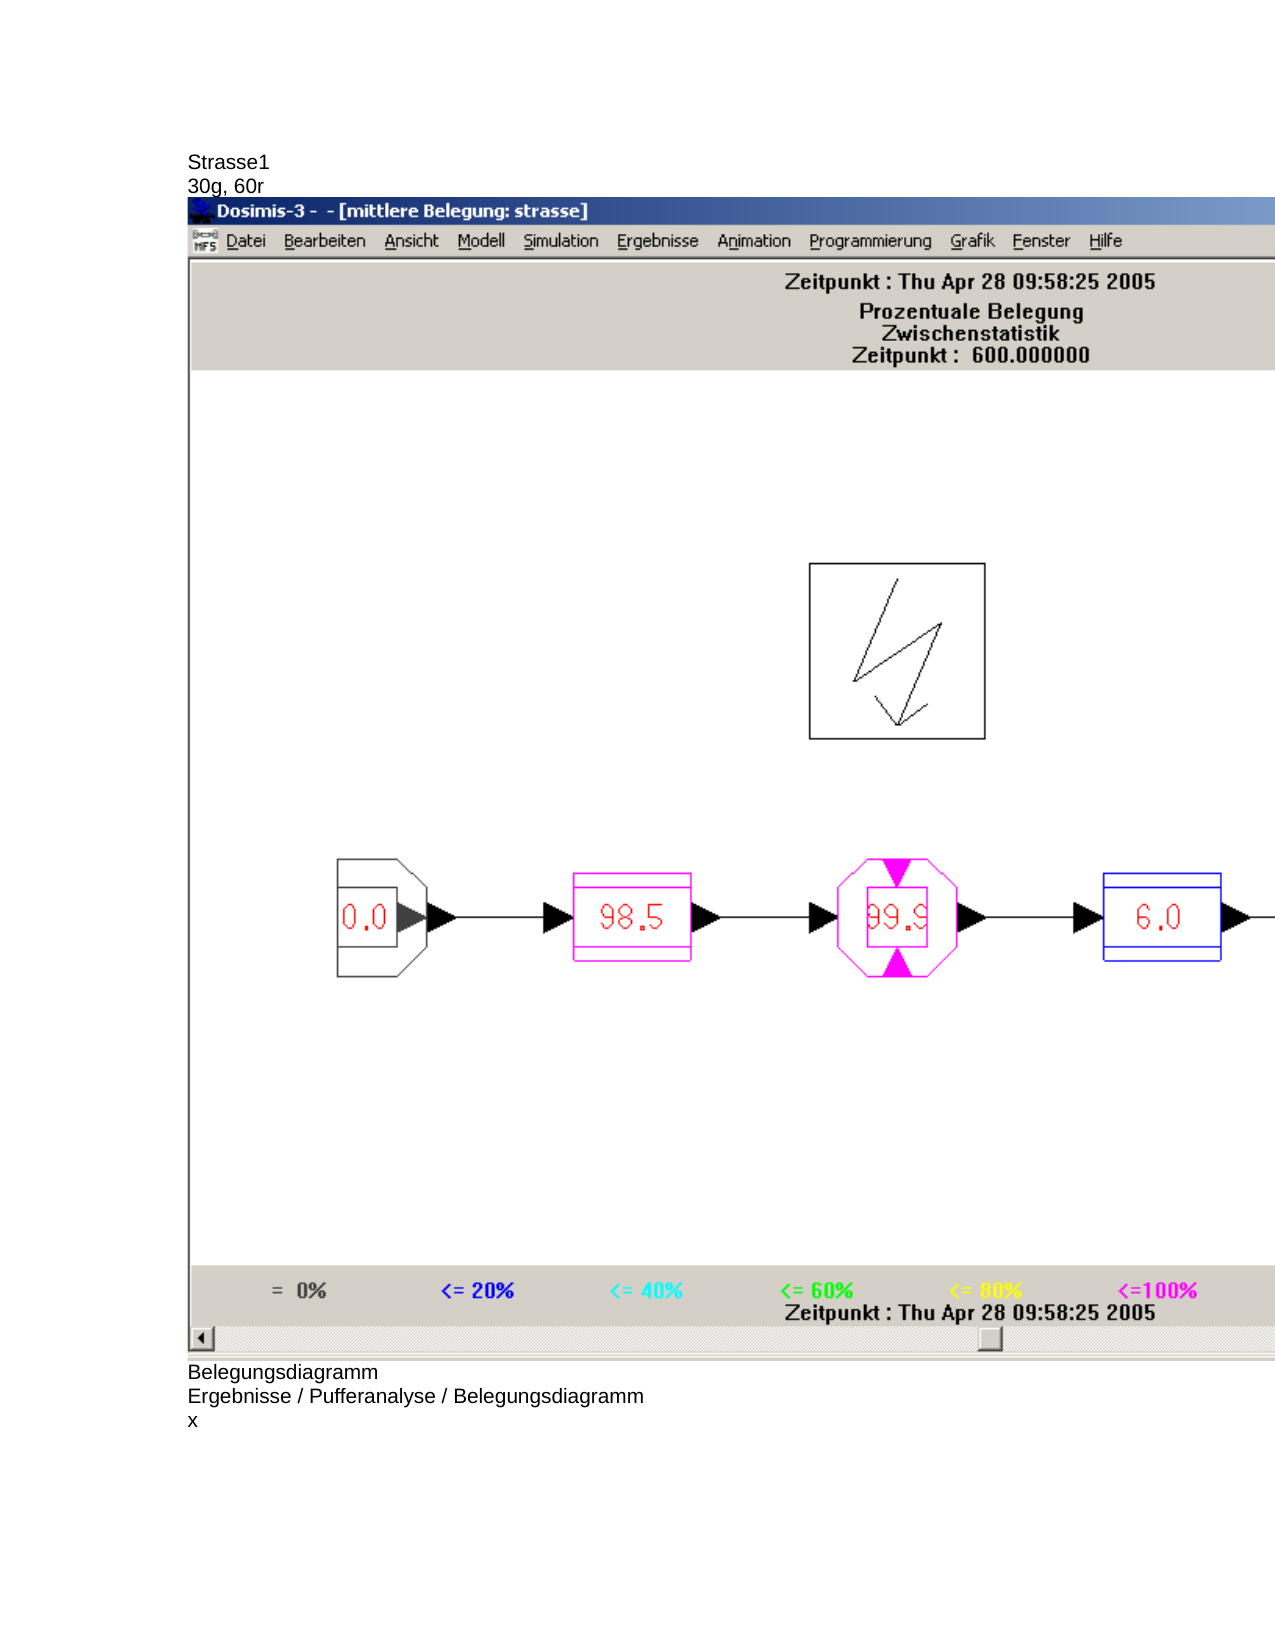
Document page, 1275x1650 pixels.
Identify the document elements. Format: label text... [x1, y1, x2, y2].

text Belegungsdiagramm [187, 1361, 1087, 1384]
text Strasse1 [187, 150, 1087, 174]
text 30g, 60r [187, 174, 1087, 197]
text x [187, 1408, 1087, 1432]
text Ergebnisse / Pufferanalyse / Belegungsdiagramm [187, 1384, 1087, 1408]
